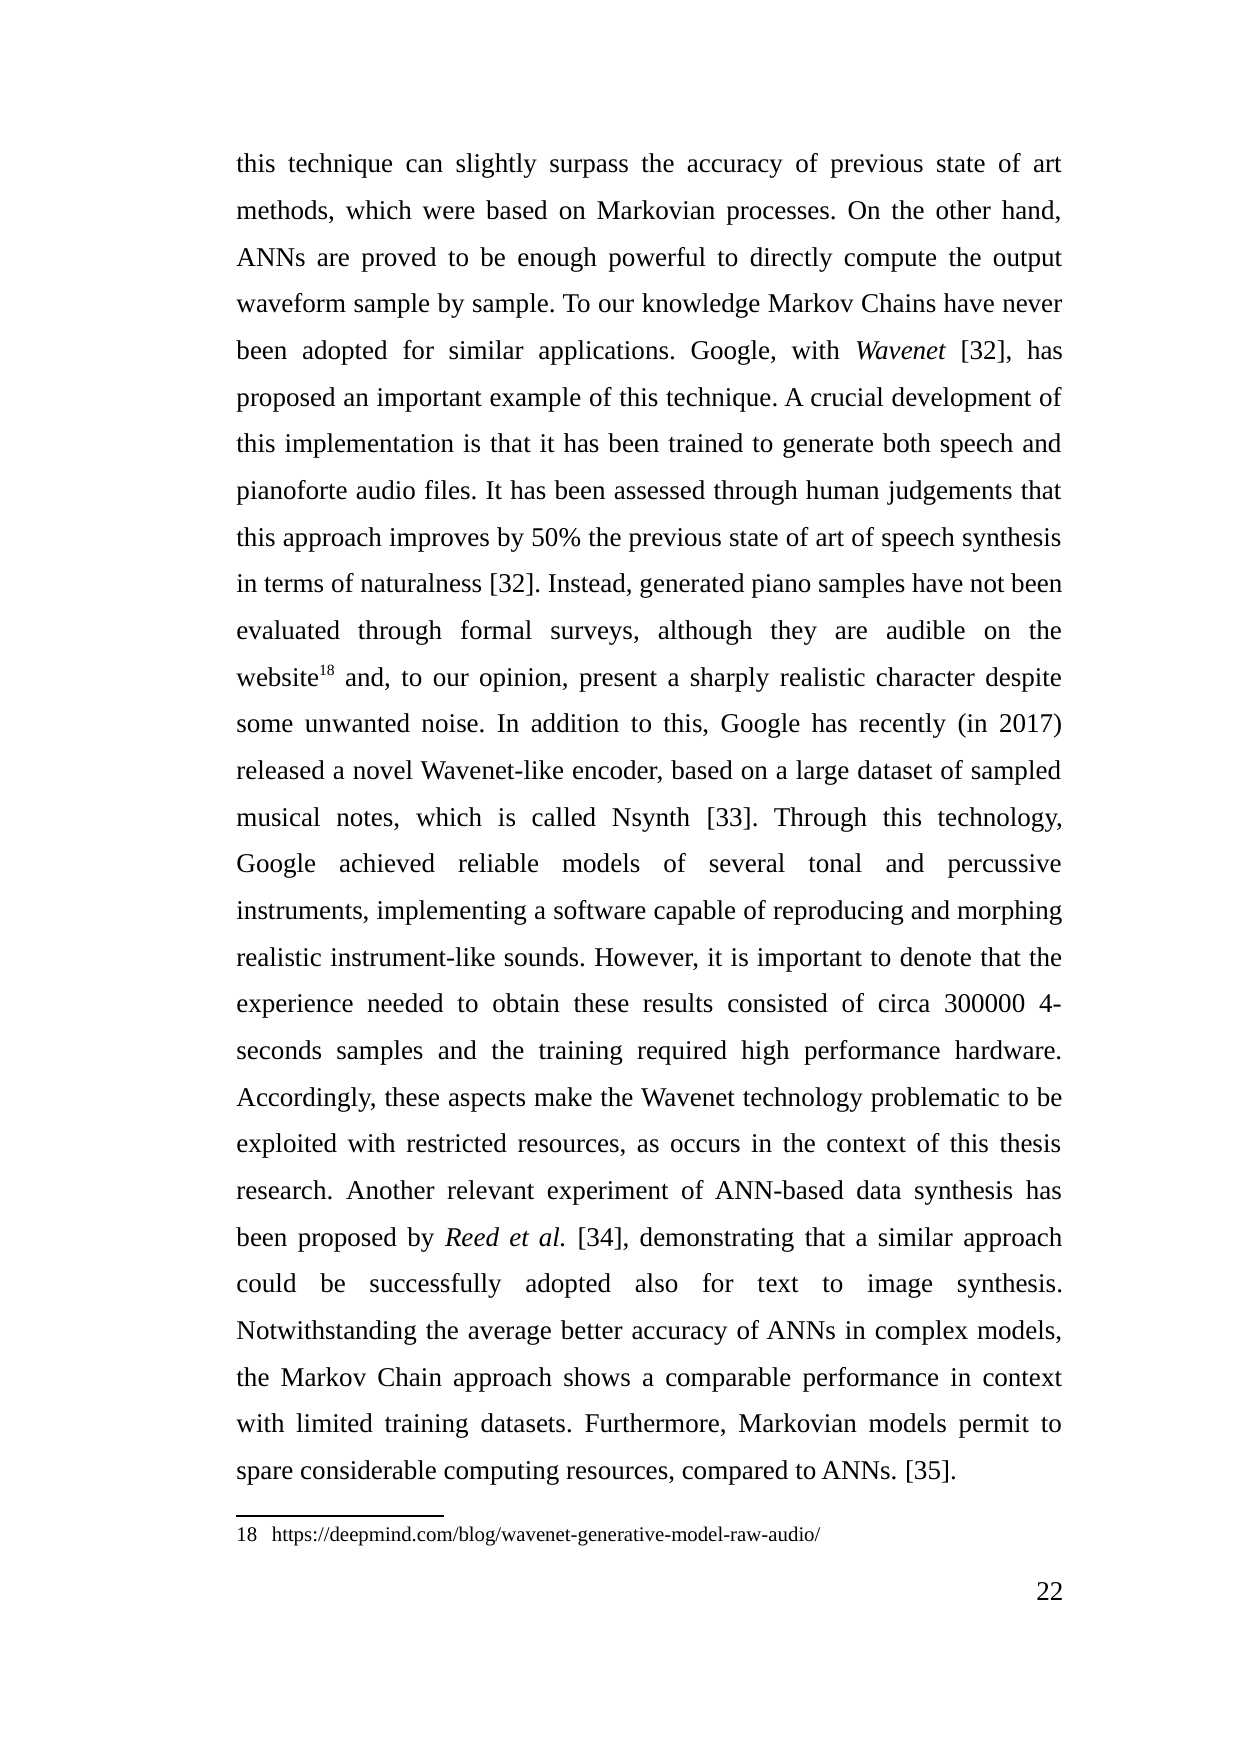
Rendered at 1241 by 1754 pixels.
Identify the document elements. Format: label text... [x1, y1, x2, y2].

text this technique can slightly surpass the accuracy of previous state of art methods, which were based on Markovian processes. On the other hand, ANNs are proved to be enough powerful to directly compute the output waveform sample by sample. To our knowledge Markov Chains have never been adopted for similar applications. Google, with Wavenet [32], has proposed an important example of this technique. A crucial development of this implementation is that it has been trained to generate both speech and pianoforte audio files. It has been assessed through human judgements that this approach improves by 50% the previous state of art of speech synthesis in terms of naturalness [32]. Instead, generated piano samples have not been evaluated through formal surveys, although they are audible on the website and, to our opinion, present a sharply realistic character despite some unwanted noise. In addition to this, Google has recently (in 2017) released a novel Wavenet-like encoder, based on a large dataset of sampled musical notes, which is called Nsynth [33]. Through this technology, Google achieved reliable models of several tonal and percussive instruments, implementing a software capable of reproducing and morphing realistic instrument-like sounds. However, it is important to denote that the experience needed to obtain these results consisted of circa 300000 4-seconds samples and the training required high performance hardware. Accordingly, these aspects make the Wavenet technology problematic to be exploited with restricted resources, as occurs in the context of this thesis research. Another relevant experiment of ANN-based data synthesis has been proposed by Reed et al. [34], demonstrating that a similar approach could be successfully adopted also for text to image synthesis. Notwithstanding the average better accuracy of ANNs in complex models, the Markov Chain approach shows a comparable performance in context with limited training datasets. Furthermore, Markovian models permit to spare considerable computing resources, compared to ANNs. [35]. [236, 148, 1063, 1485]
text https://deepmind.com/blog/wavenet-generative-model-raw-audio/ [236, 1522, 1063, 1546]
